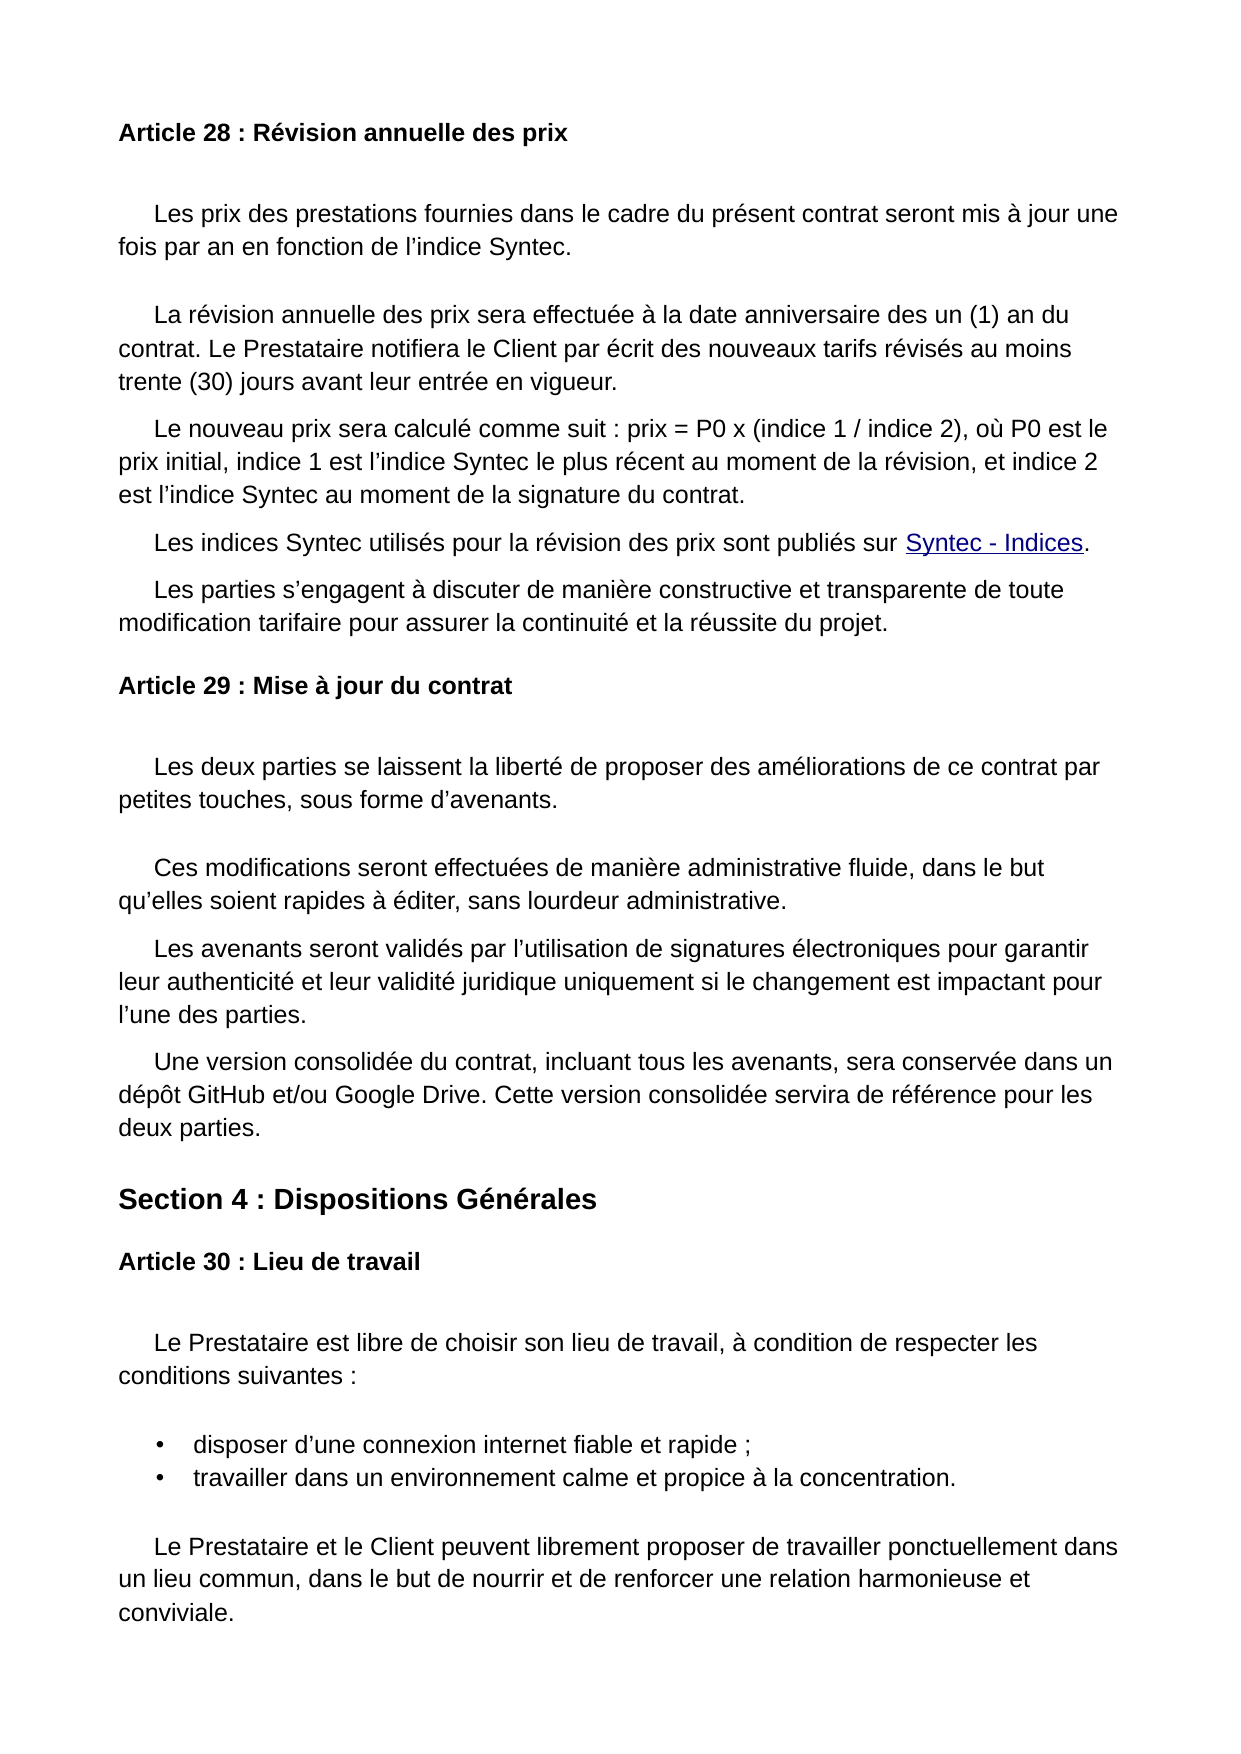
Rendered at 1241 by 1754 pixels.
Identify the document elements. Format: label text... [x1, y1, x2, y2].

text Les deux parties se laissent la liberté de proposer des améliorations de ce contrat par petites touches, sous forme d’avenants. [118, 752, 1122, 813]
text Le Prestataire est libre de choisir son lieu de travail, à condition de respecter les conditions suivantes : [118, 1328, 1122, 1390]
text Les indices Syntec utilisés pour la révision des prix sont publiés sur Syntec - Indices. [118, 528, 1122, 557]
text Les prix des prestations fournies dans le cadre du présent contrat seront mis à jour une fois par an en fonction de l’indice Syntec. [118, 199, 1122, 261]
subtitle Section 4 : Dispositions Générales [118, 1182, 1122, 1215]
list travailler dans un environnement calme et propice à la concentration. [156, 1463, 1122, 1492]
subtitle Article 29 : Mise à jour du contrat [118, 671, 1122, 699]
text Une version consolidée du contrat, incluant tous les avenants, sera conservée dans un dépôt GitHub et/ou Google Drive. Cette version consolidée servira de référence pour les deux parties. [118, 1047, 1122, 1142]
text Ces modifications seront effectuées de manière administrative fluide, dans le but qu’elles soient rapides à éditer, sans lourdeur administrative. [118, 853, 1122, 915]
list disposer d’une connexion internet fiable et rapide ; [156, 1430, 1122, 1459]
text Les parties s’engagent à discuter de manière constructive et transparente de toute modification tarifaire pour assurer la continuité et la réussite du projet. [118, 575, 1122, 637]
subtitle Article 30 : Lieu de travail [118, 1247, 1122, 1276]
text Les avenants seront validés par l’utilisation de signatures électroniques pour garantir leur authenticité et leur validité juridique uniquement si le changement est impactant pour l’une des parties. [118, 934, 1122, 1028]
text La révision annuelle des prix sera effectuée à la date anniversaire des un (1) an du contrat. Le Prestataire notifiera le Client par écrit des nouveaux tarifs révisés au moins trente (30) jours avant leur entrée en vigueur. [118, 301, 1122, 395]
subtitle Article 28 : Révision annuelle des prix [118, 118, 1122, 147]
text Le nouveau prix sera calculé comme suit : prix = P0 x (indice 1 / indice 2), où P0 est le prix initial, indice 1 est l’indice Syntec le plus récent au moment de la révision, et indice 2 est l’indice Syntec au moment de la signature du contrat. [118, 414, 1122, 509]
text Le Prestataire et le Client peuvent librement proposer de travailler ponctuellement dans un lieu commun, dans le but de nourrir et de renforcer une relation harmonieuse et conviviale. [118, 1531, 1122, 1626]
